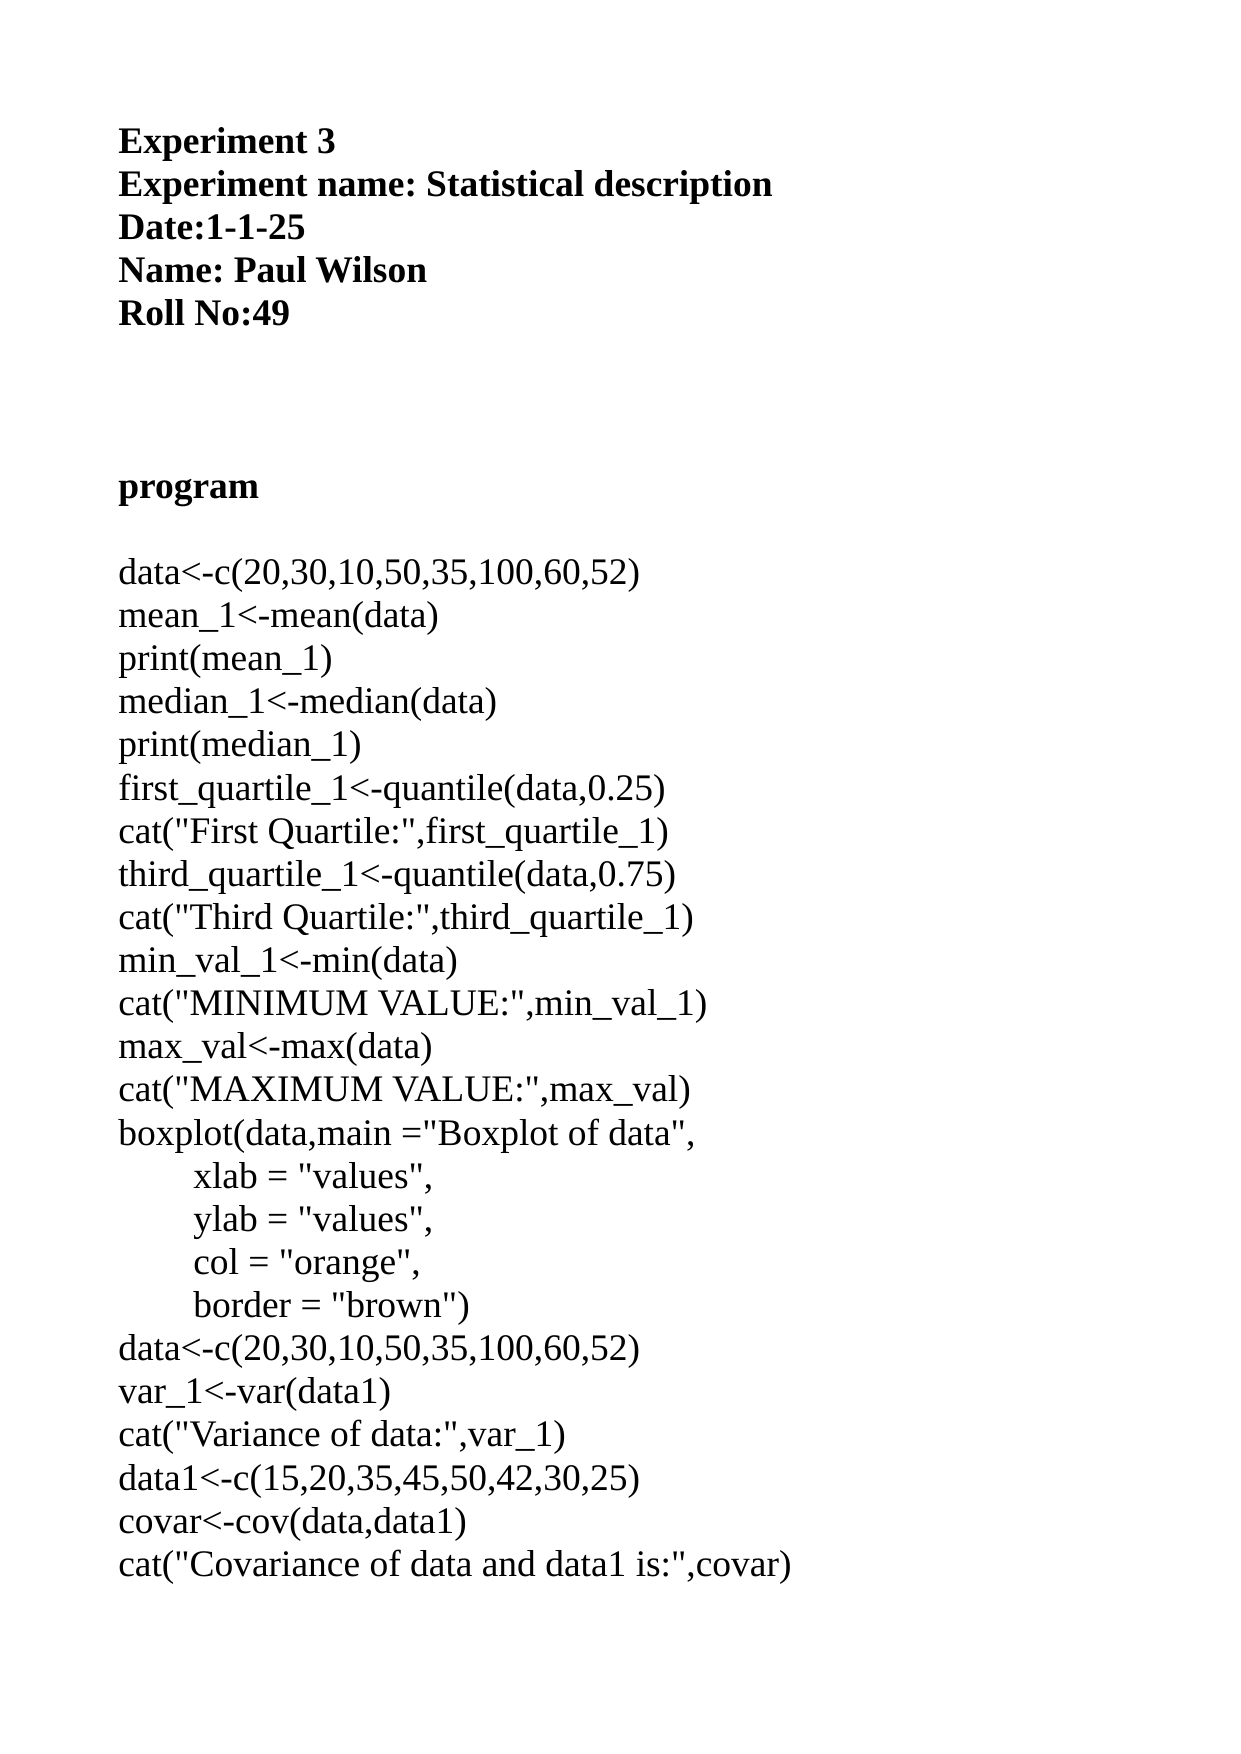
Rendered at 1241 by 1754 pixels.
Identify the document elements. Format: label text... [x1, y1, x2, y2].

text data<-c(20,30,10,50,35,100,60,52) [118, 549, 1122, 592]
text cat("Covariance of data and data1 is:",covar) [118, 1541, 1122, 1584]
text mean_1<-mean(data) [118, 592, 1122, 636]
text third_quartile_1<-quantile(data,0.75) [118, 851, 1122, 894]
text var_1<-var(data1) [118, 1369, 1122, 1412]
text cat("MAXIMUM VALUE:",max_val) [118, 1067, 1122, 1110]
text median_1<-median(data) [118, 679, 1122, 722]
text ylab = "values", [118, 1196, 1122, 1239]
text cat("MINIMUM VALUE:",min_val_1) [118, 981, 1122, 1024]
text first_quartile_1<-quantile(data,0.25) [118, 765, 1122, 808]
text cat("Third Quartile:",third_quartile_1) [118, 894, 1122, 937]
text min_val_1<-min(data) [118, 937, 1122, 981]
text col = "orange", [118, 1239, 1122, 1282]
text Date:1-1-25 [118, 204, 1122, 247]
text data1<-c(15,20,35,45,50,42,30,25) [118, 1455, 1122, 1498]
text program [118, 463, 1122, 506]
text covar<-cov(data,data1) [118, 1498, 1122, 1541]
text print(median_1) [118, 722, 1122, 765]
text border = "brown") [118, 1282, 1122, 1326]
text print(mean_1) [118, 636, 1122, 679]
text cat("Variance of data:",var_1) [118, 1412, 1122, 1455]
text boxplot(data,main ="Boxplot of data", [118, 1110, 1122, 1153]
text Name: Paul Wilson [118, 247, 1122, 291]
text xlab = "values", [118, 1153, 1122, 1196]
text Experiment name: Statistical description [118, 161, 1122, 204]
text data<-c(20,30,10,50,35,100,60,52) [118, 1326, 1122, 1369]
text Experiment 3 [118, 118, 1122, 161]
text Roll No:49 [118, 291, 1122, 334]
text cat("First Quartile:",first_quartile_1) [118, 808, 1122, 851]
text max_val<-max(data) [118, 1024, 1122, 1067]
